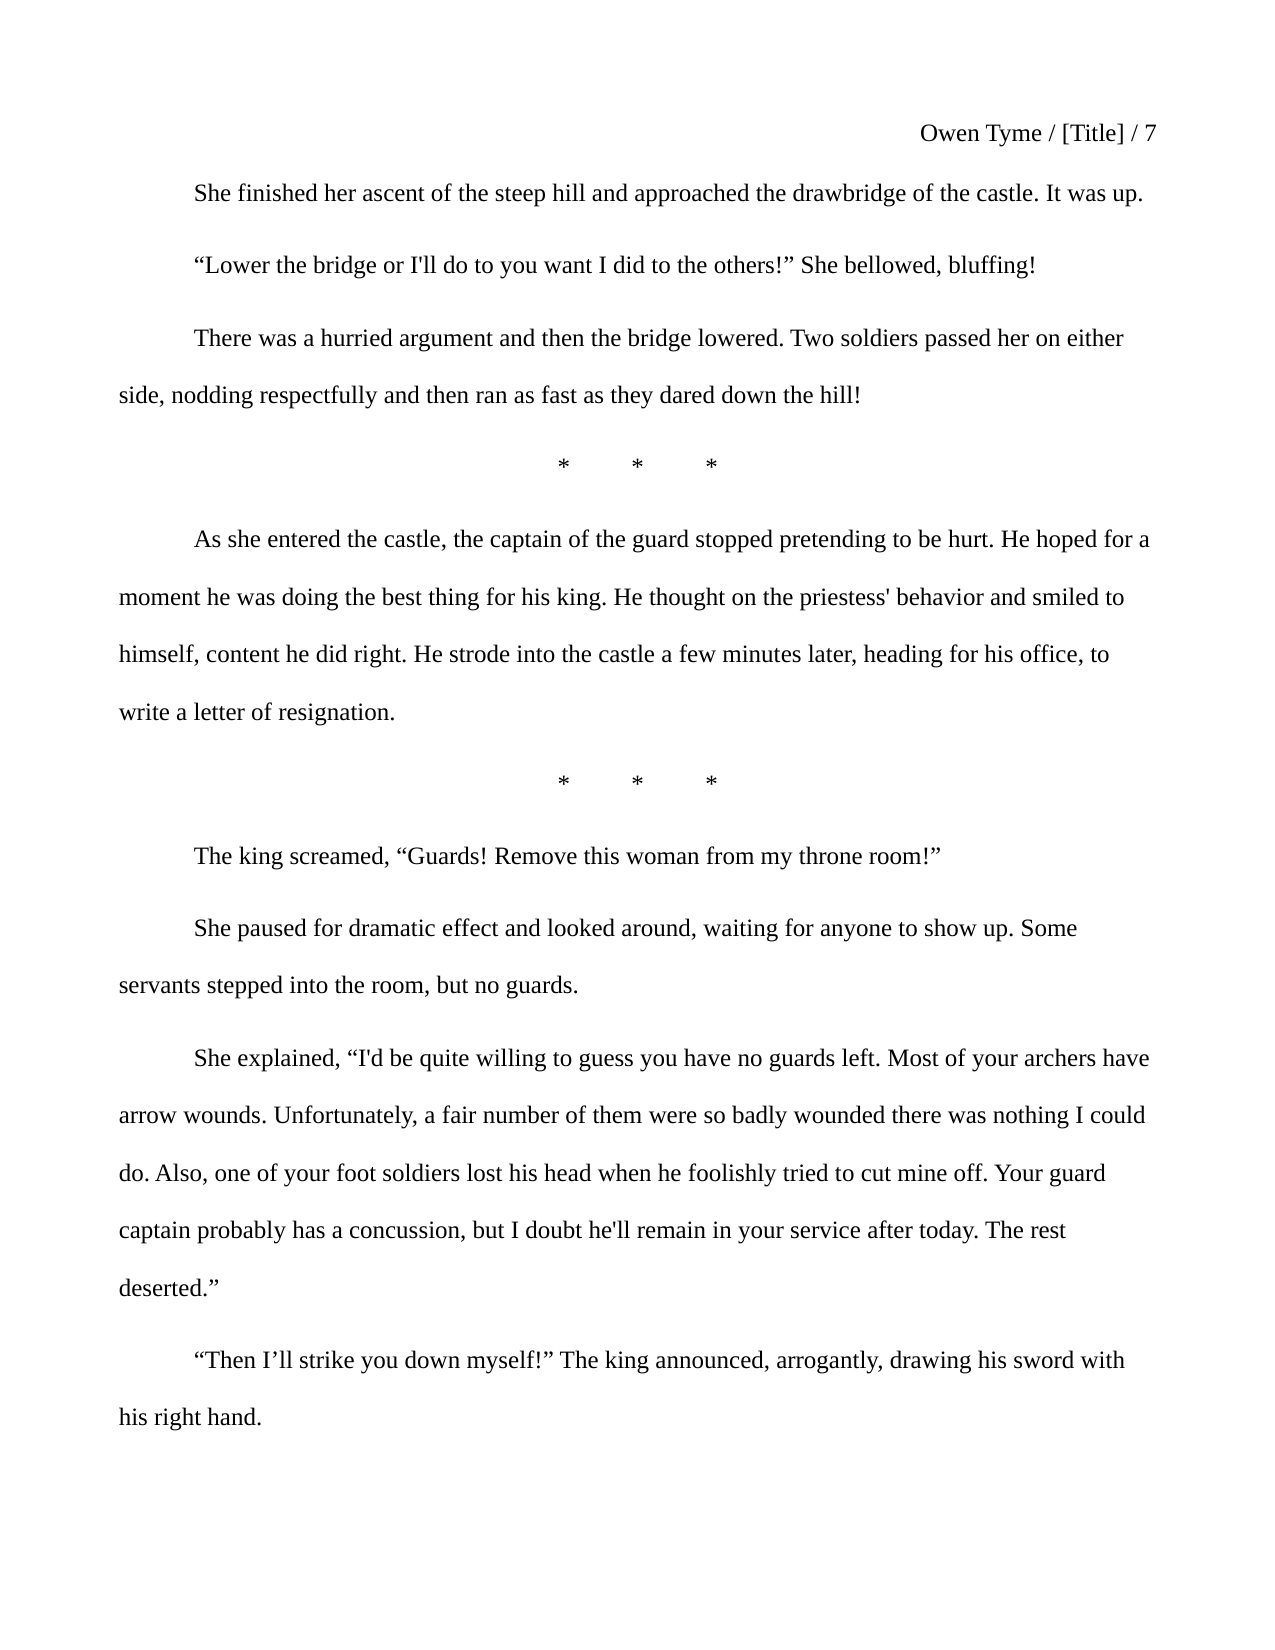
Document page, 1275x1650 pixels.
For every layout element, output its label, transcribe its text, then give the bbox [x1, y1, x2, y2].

text The king screamed, “Guards! Remove this woman from my throne room!” [118, 841, 1156, 870]
text * * * [118, 769, 1156, 798]
text * * * [118, 452, 1156, 481]
text She finished her ascent of the steep hill and approached the drawbridge of the castle. It was up. [118, 178, 1156, 207]
text “Lower the bridge or I'll do to you want I did to the others!” She bellowed, bluffing! [118, 251, 1156, 279]
text She paused for dramatic effect and looked around, waiting for anyone to show up. Some servants stepped into the room, but no guards. [118, 913, 1156, 999]
text “Then I’ll strike you down myself!” The king announced, arrogantly, drawing his sword with his right hand. [118, 1345, 1156, 1431]
text She explained, “I'd be quite willing to guess you have no guards left. Most of your archers have arrow wounds. Unfortunately, a fair number of them were so badly wounded there was nothing I could do. Also, one of your foot soldiers lost his head when he foolishly tried to cut mine off. Your guard captain probably has a concussion, but I doubt he'll remain in your service after today. The rest deserted.” [118, 1043, 1156, 1301]
text As she entered the castle, the captain of the guard stopped pretending to be hurt. He hoped for a moment he was doing the best thing for his king. He thought on the priestess' behavior and smiled to himself, content he did right. He strode into the castle a few minutes later, heading for his office, to write a letter of resignation. [118, 524, 1156, 726]
text There was a hurried argument and then the bridge lowered. Two soldiers passed her on either side, nodding respectfully and then ran as fast as they dared down the hill! [118, 323, 1156, 409]
